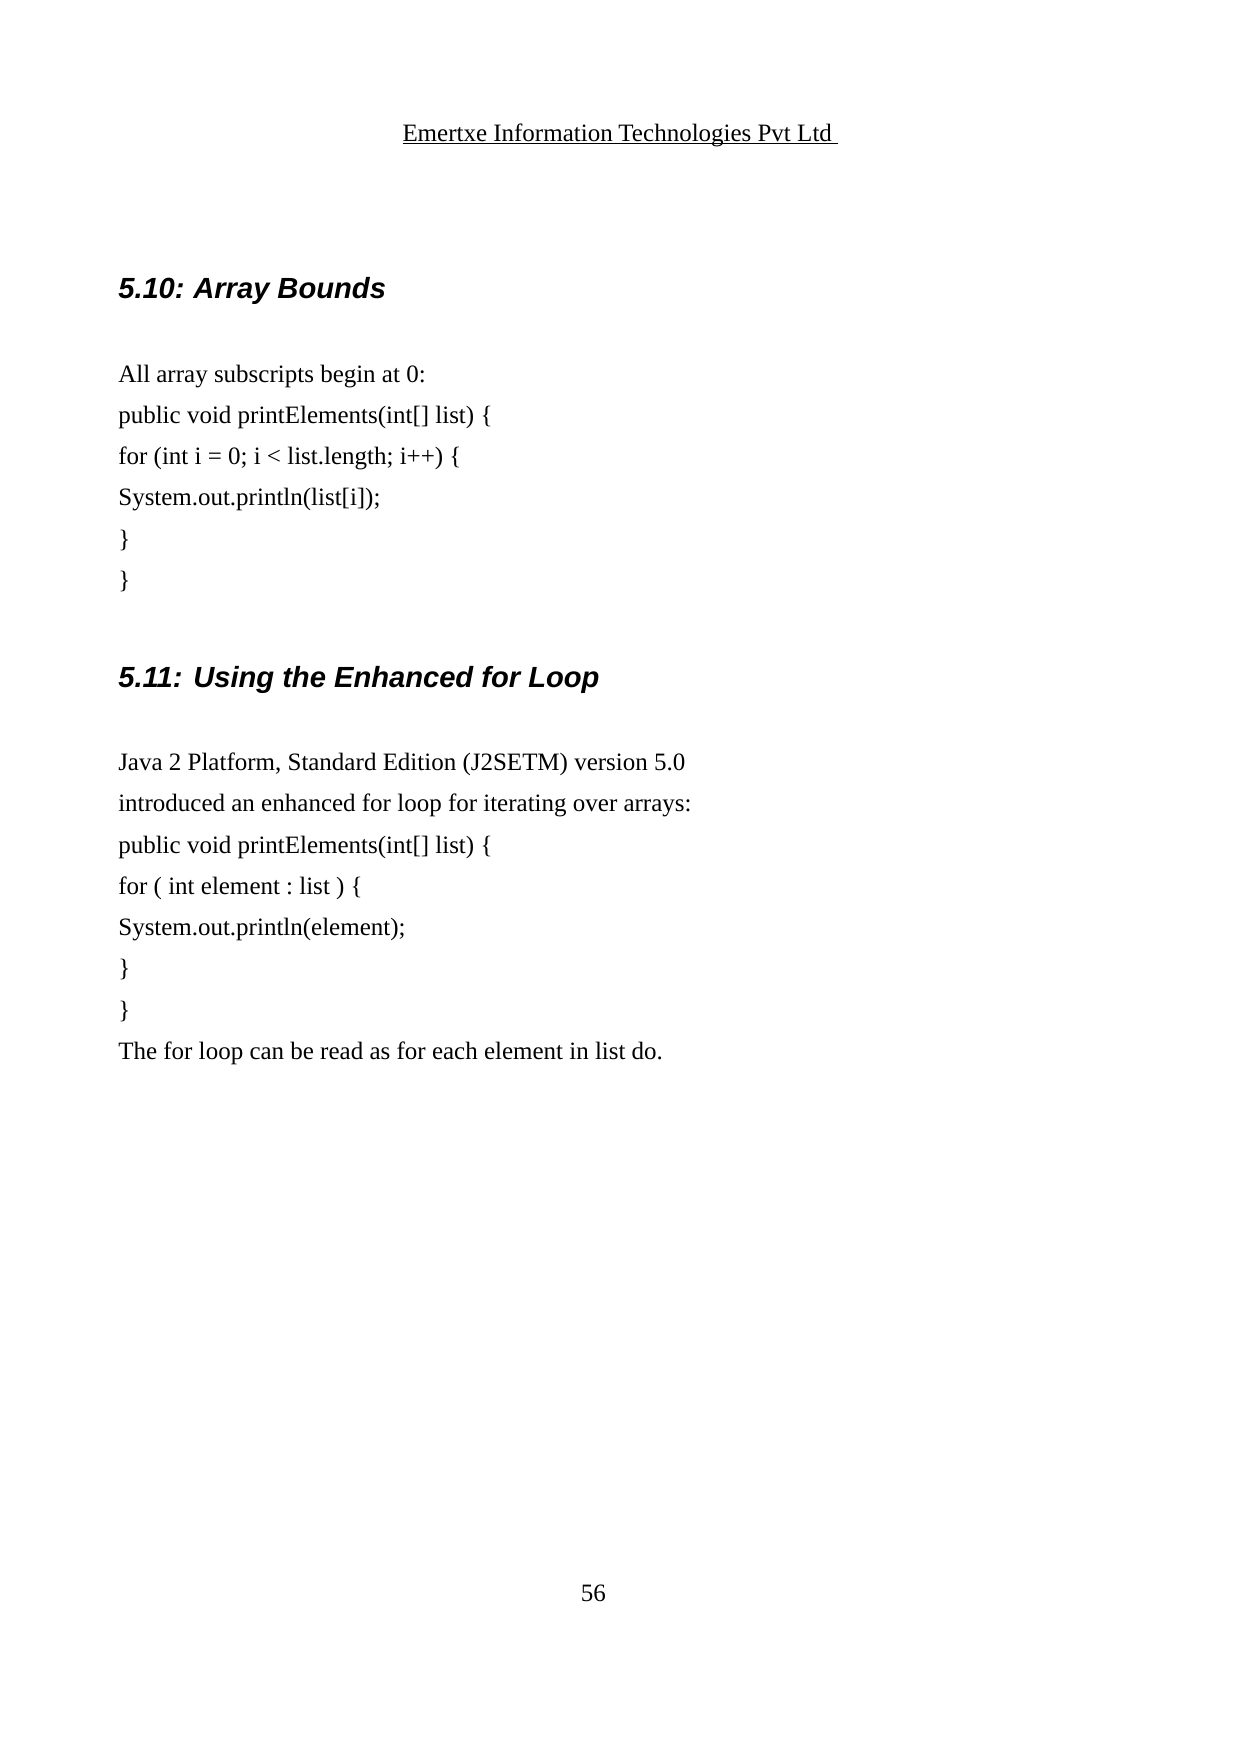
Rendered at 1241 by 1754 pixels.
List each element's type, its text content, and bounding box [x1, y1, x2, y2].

text public void printElements(int[] list) { [118, 400, 1122, 429]
subtitle Array Bounds [118, 271, 1122, 305]
text All array subscripts begin at 0: [118, 359, 1122, 387]
text Java 2 Platform, Standard Edition (J2SETM) version 5.0 [118, 747, 1122, 776]
text The for loop can be read as for each element in list do. [118, 1036, 1122, 1065]
text System.out.println(element); [118, 912, 1122, 941]
text for (int i = 0; i < list.length; i++) { [118, 441, 1122, 470]
subtitle Using the Enhanced for Loop [118, 660, 1122, 693]
text } [118, 995, 1122, 1023]
text } [118, 524, 1122, 552]
text for ( int element : list ) { [118, 871, 1122, 900]
text public void printElements(int[] list) { [118, 830, 1122, 858]
text } [118, 565, 1122, 594]
text } [118, 953, 1122, 982]
text System.out.println(list[i]); [118, 482, 1122, 511]
text introduced an enhanced for loop for iterating over arrays: [118, 788, 1122, 817]
